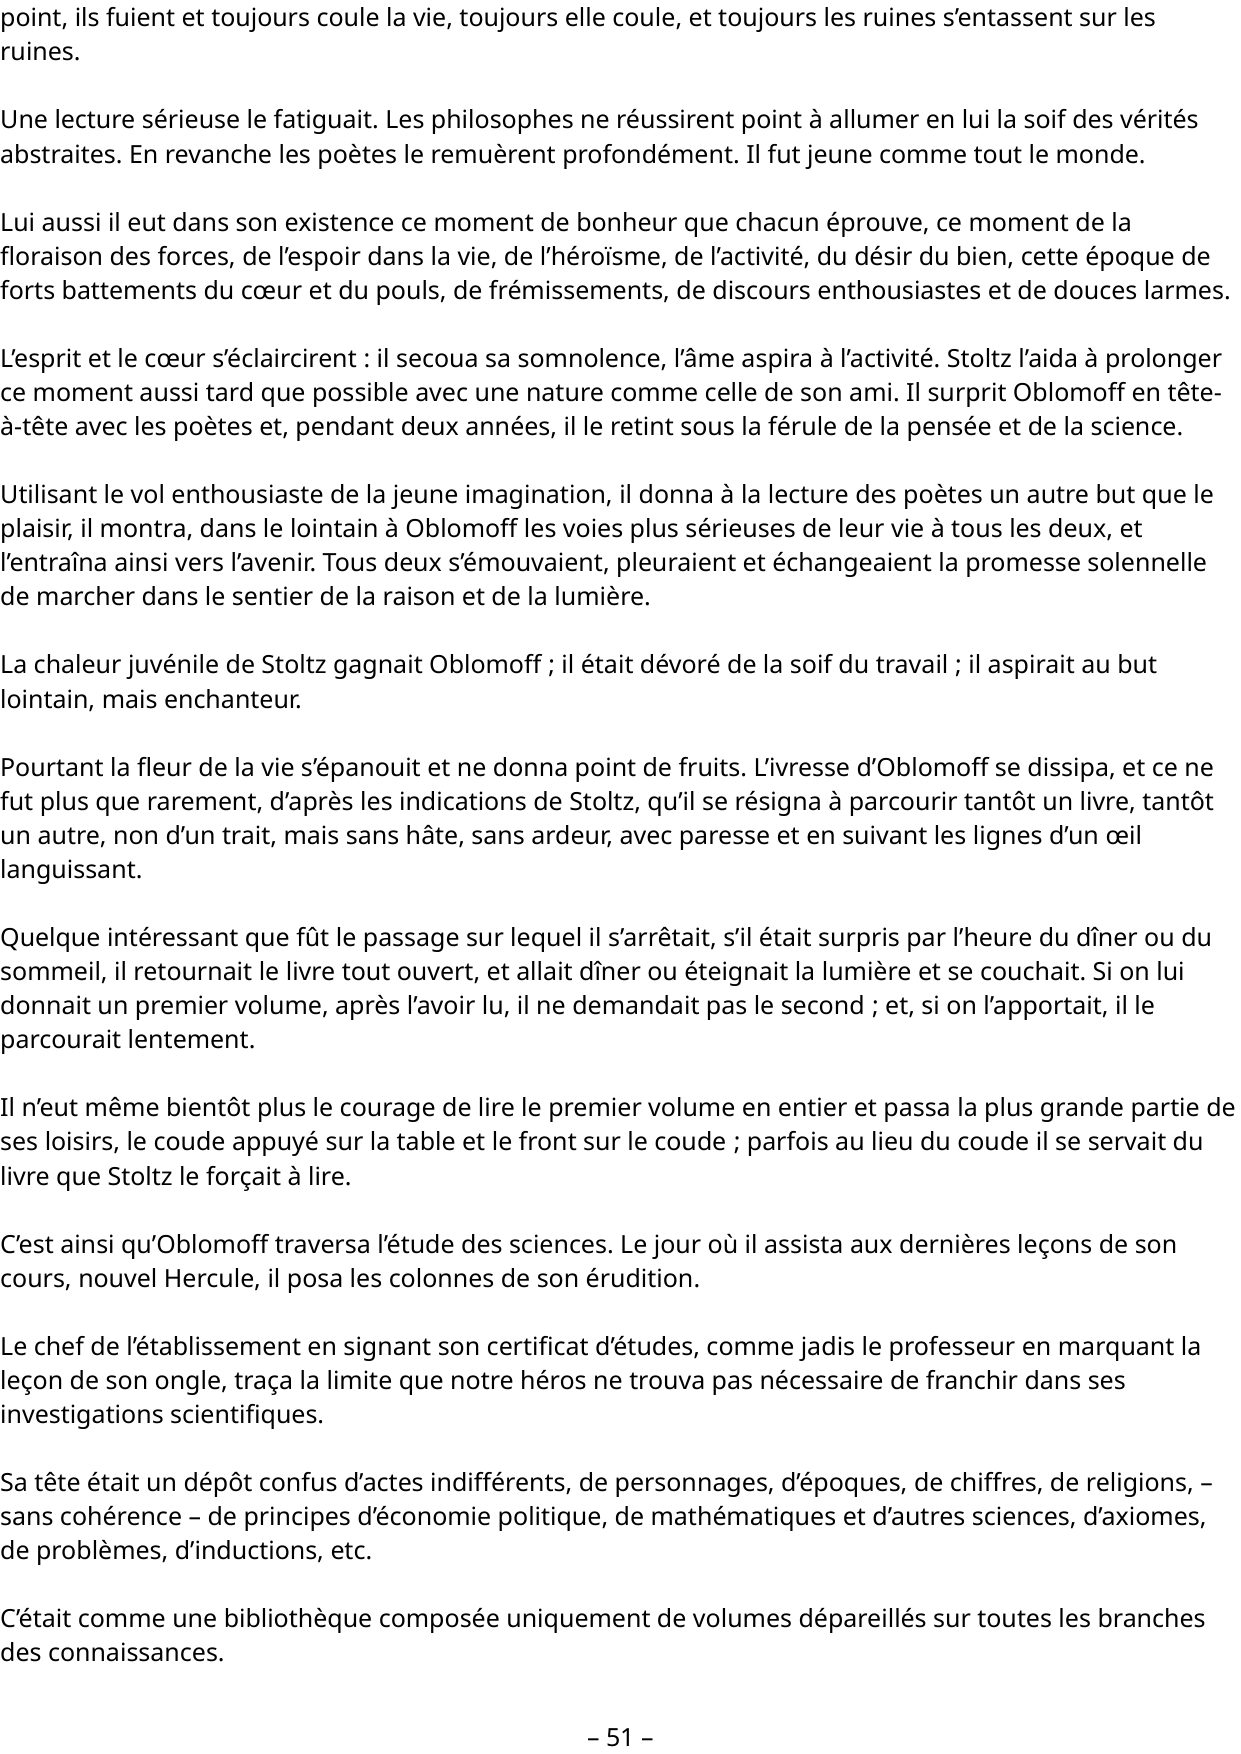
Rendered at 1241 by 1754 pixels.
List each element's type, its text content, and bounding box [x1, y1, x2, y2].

text Une lecture sérieuse le fatiguait. Les philosophes ne réussirent point à allumer en lui la soif des vérités abstraites. En revanche les poètes le remuèrent profondément. Il fut jeune comme tout le monde. [0, 102, 1240, 170]
text point, ils fuient et toujours coule la vie, toujours elle coule, et toujours les ruines s’entassent sur les ruines. [0, 0, 1240, 68]
text L’esprit et le cœur s’éclaircirent : il secoua sa somnolence, l’âme aspira à l’activité. Stoltz l’aida à prolonger ce moment aussi tard que possible avec une nature comme celle de son ami. Il surprit Oblomoff en tête-à-tête avec les poètes et, pendant deux années, il le retint sous la férule de la pensée et de la science. [0, 341, 1240, 443]
text Pourtant la fleur de la vie s’épanouit et ne donna point de fruits. L’ivresse d’Oblomoff se dissipa, et ce ne fut plus que rarement, d’après les indications de Stoltz, qu’il se résigna à parcourir tantôt un livre, tantôt un autre, non d’un trait, mais sans hâte, sans ardeur, avec paresse et en suivant les lignes d’un œil languissant. [0, 749, 1240, 886]
text Quelque intéressant que fût le passage sur lequel il s’arrêtait, s’il était surpris par l’heure du dîner ou du sommeil, il retournait le livre tout ouvert, et allait dîner ou éteignait la lumière et se couchait. Si on lui donnait un premier volume, après l’avoir lu, il ne demandait pas le second ; et, si on l’apportait, il le parcourait lentement. [0, 920, 1240, 1056]
text Lui aussi il eut dans son existence ce moment de bonheur que chacun éprouve, ce moment de la floraison des forces, de l’espoir dans la vie, de l’héroïsme, de l’activité, du désir du bien, cette époque de forts battements du cœur et du pouls, de frémissements, de discours enthousiastes et de douces larmes. [0, 204, 1240, 307]
text Sa tête était un dépôt confus d’actes indifférents, de personnages, d’époques, de chiffres, de religions, – sans cohérence – de principes d’économie politique, de mathématiques et d’autres sciences, d’axiomes, de problèmes, d’inductions, etc. [0, 1465, 1240, 1567]
text Utilisant le vol enthousiaste de la jeune imagination, il donna à la lecture des poètes un autre but que le plaisir, il montra, dans le lointain à Oblomoff les voies plus sérieuses de leur vie à tous les deux, et l’entraîna ainsi vers l’avenir. Tous deux s’émouvaient, pleuraient et échangeaient la promesse solennelle de marcher dans le sentier de la raison et de la lumière. [0, 477, 1240, 613]
text La chaleur juvénile de Stoltz gagnait Oblomoff ; il était dévoré de la soif du travail ; il aspirait au but lointain, mais enchanteur. [0, 647, 1240, 715]
text C’était comme une bibliothèque composée uniquement de volumes dépareillés sur toutes les branches des connaissances. [0, 1601, 1240, 1669]
text Il n’eut même bientôt plus le courage de lire le premier volume en entier et passa la plus grande partie de ses loisirs, le coude appuyé sur la table et le front sur le coude ; parfois au lieu du coude il se servait du livre que Stoltz le forçait à lire. [0, 1090, 1240, 1192]
text Le chef de l’établissement en signant son certificat d’études, comme jadis le professeur en marquant la leçon de son ongle, traça la limite que notre héros ne trouva pas nécessaire de franchir dans ses investigations scientifiques. [0, 1328, 1240, 1431]
text C’est ainsi qu’Oblomoff traversa l’étude des sciences. Le jour où il assista aux dernières leçons de son cours, nouvel Hercule, il posa les colonnes de son érudition. [0, 1226, 1240, 1294]
